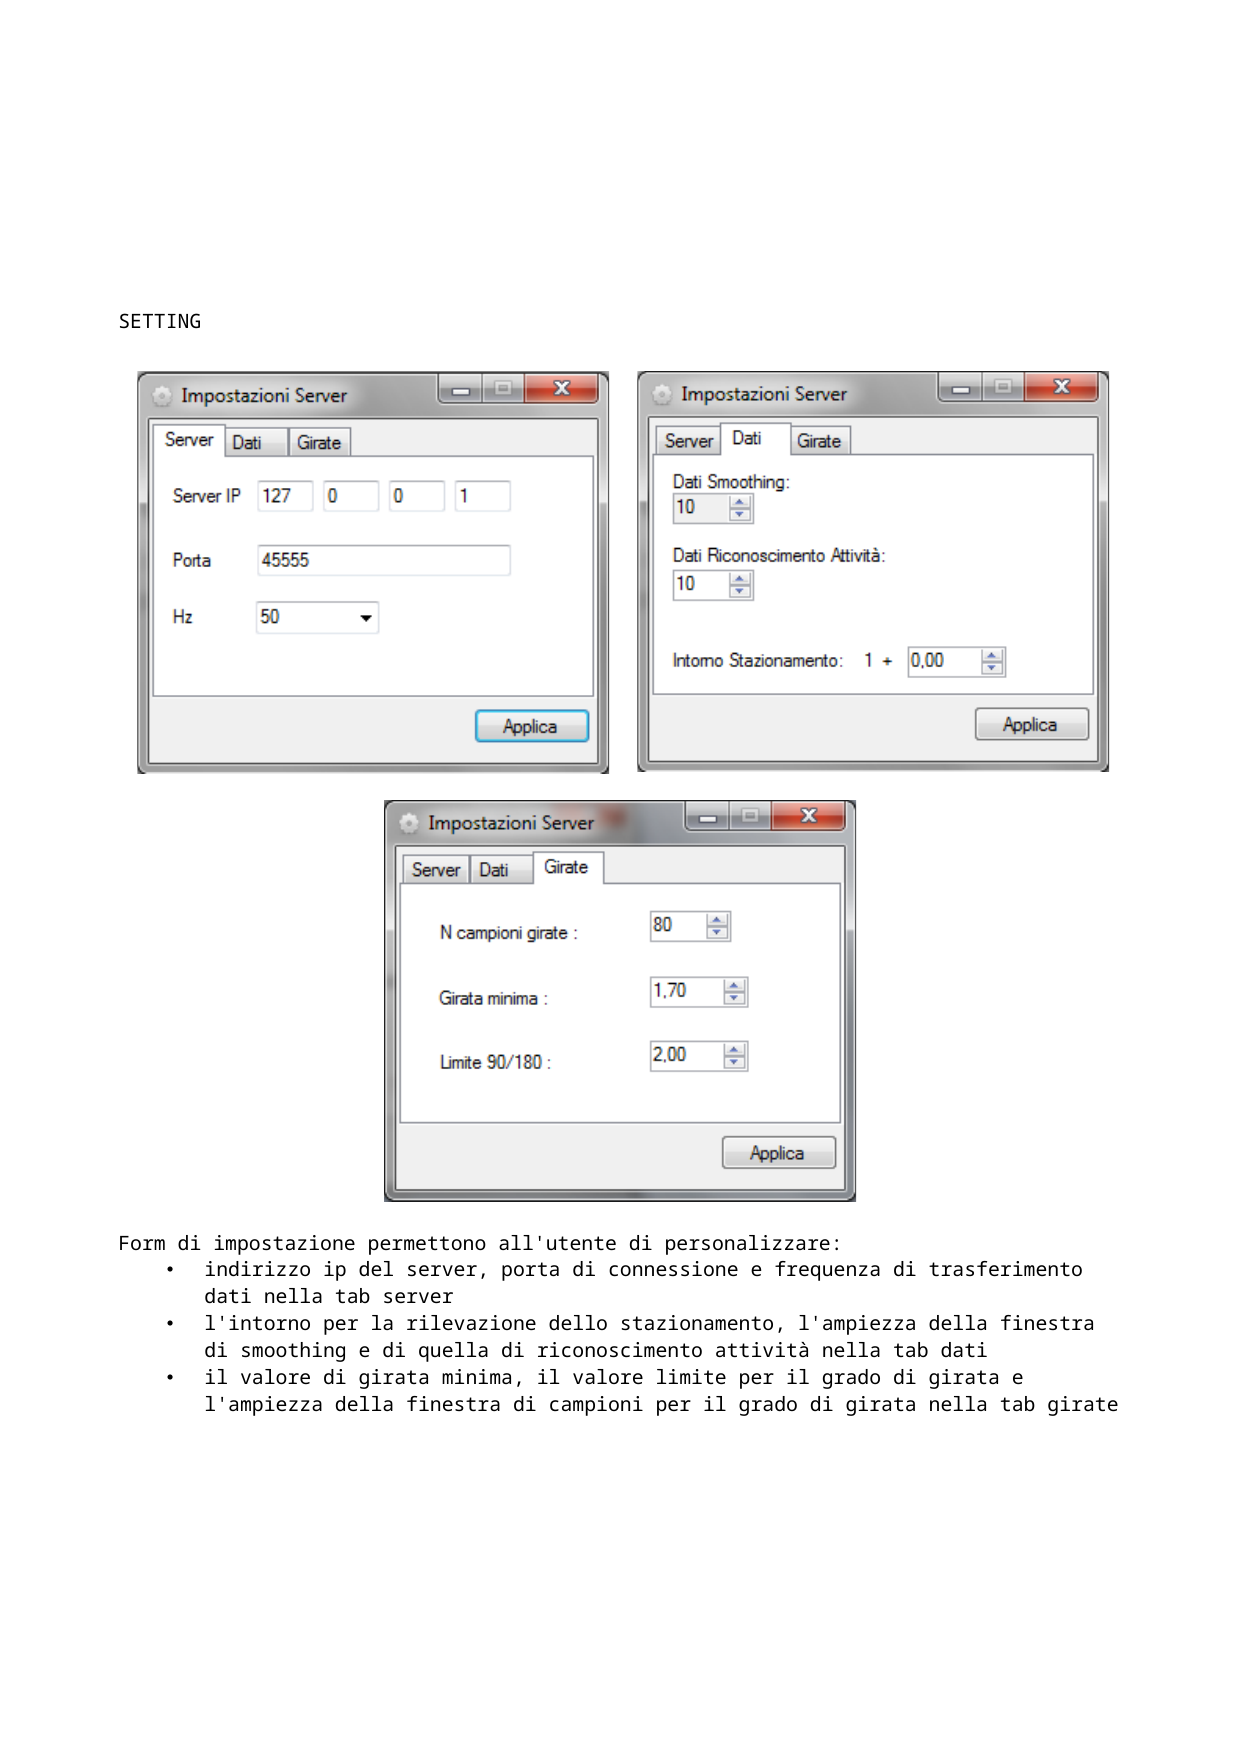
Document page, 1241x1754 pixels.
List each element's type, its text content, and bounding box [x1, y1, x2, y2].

text SETTING [118, 307, 1122, 334]
list indirizzo ip del server, porta di connessione e frequenza di trasferimento dati nella tab server [167, 1256, 1122, 1310]
picture [137, 371, 610, 774]
picture [637, 371, 1110, 772]
list l'intorno per la rilevazione dello stazionamento, l'ampiezza della finestra di smoothing e di quella di riconoscimento attività nella tab dati [167, 1310, 1122, 1364]
text Form di impostazione permettono all'utente di personalizzare: [118, 1229, 1122, 1256]
list il valore di girata minima, il valore limite per il grado di girata e l'ampiezza della finestra di campioni per il grado di girata nella tab girate [167, 1364, 1122, 1418]
picture [384, 800, 857, 1202]
